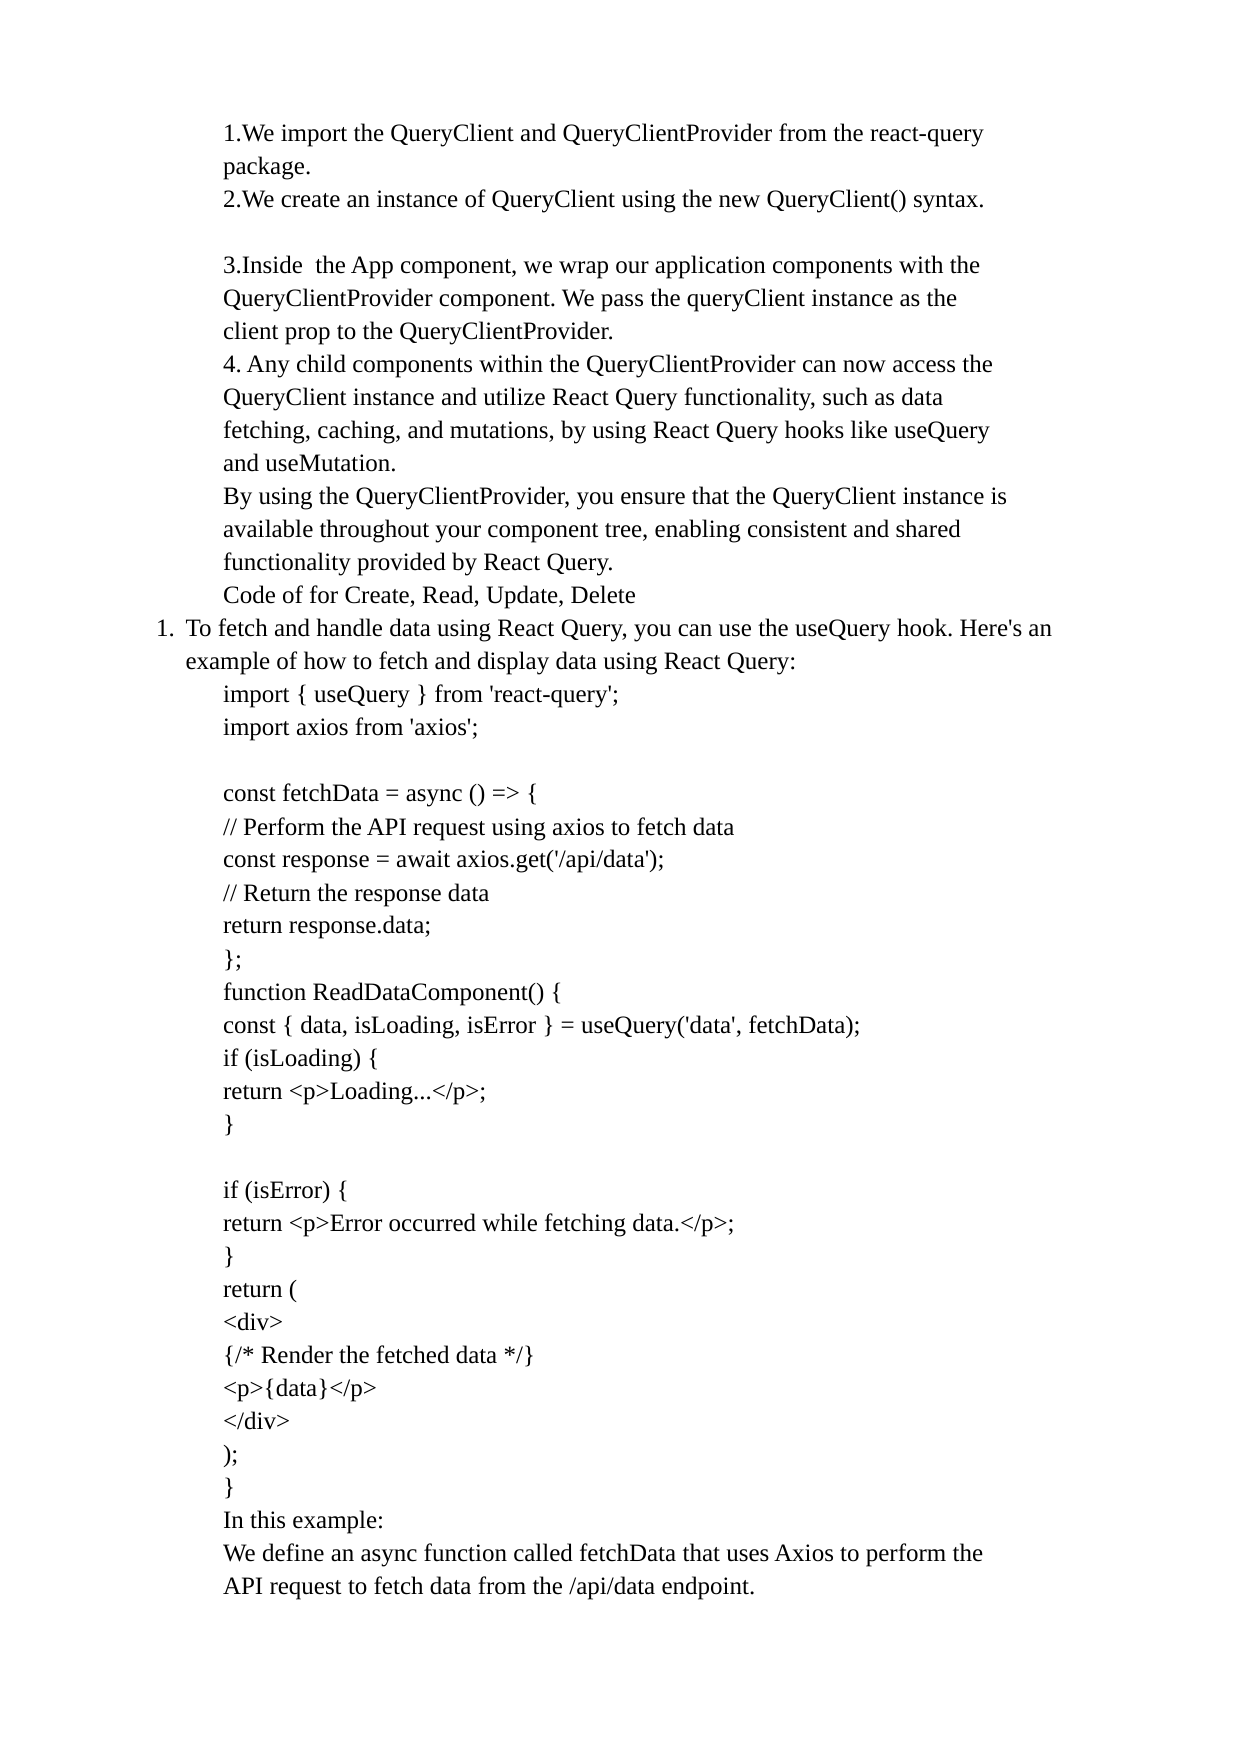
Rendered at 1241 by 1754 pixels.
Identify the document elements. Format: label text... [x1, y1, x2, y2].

text // Return the response data [223, 878, 1017, 906]
text const { data, isLoading, isError } = useQuery('data', fetchData); [223, 1010, 1017, 1038]
text ); [223, 1439, 1017, 1468]
text import axios from 'axios'; [223, 712, 1017, 741]
text </div> [223, 1406, 1017, 1435]
text import { useQuery } from 'react-query'; [223, 679, 1017, 708]
text 2.We create an instance of QueryClient using the new QueryClient() syntax. [223, 184, 1017, 213]
text const response = await axios.get('/api/data'); [223, 844, 1017, 873]
text return response.data; [223, 911, 1017, 939]
text }; [223, 944, 1017, 972]
text if (isLoading) { [223, 1043, 1017, 1071]
text const fetchData = async () => { [223, 746, 1017, 807]
text // Perform the API request using axios to fetch data [223, 812, 1017, 840]
text if (isError) { [223, 1175, 1017, 1203]
text <p>{data}</p> [223, 1373, 1017, 1402]
text In this example: [223, 1505, 1017, 1534]
text } [223, 1472, 1017, 1501]
text 3.Inside the App component, we wrap our application components with the QueryClientProvider component. We pass the queryClient instance as the client prop to the QueryClientProvider. [223, 217, 1017, 345]
text } [223, 1109, 1017, 1171]
text return ( [223, 1274, 1017, 1303]
text Code of for Create, Read, Update, Delete [223, 580, 1017, 609]
text 4. Any child components within the QueryClientProvider can now access the QueryClient instance and utilize React Query functionality, such as data fetching, caching, and mutations, by using React Query hooks like useQuery and useMutation. [223, 349, 1017, 477]
text By using the QueryClientProvider, you ensure that the QueryClient instance is available throughout your component tree, enabling consistent and shared functionality provided by React Query. [223, 481, 1017, 576]
text } [223, 1241, 1017, 1269]
text return <p>Error occurred while fetching data.</p>; [223, 1208, 1017, 1237]
text {/* Render the fetched data */} [223, 1340, 1017, 1369]
text 1.We import the QueryClient and QueryClientProvider from the react-query package. [223, 118, 1017, 180]
text <div> [223, 1307, 1017, 1336]
text We define an async function called fetchData that uses Axios to perform the API request to fetch data from the /api/data endpoint. [223, 1538, 1017, 1600]
text function ReadDataComponent() { [223, 977, 1017, 1005]
list To fetch and handle data using React Query, you can use the useQuery hook. Here's an example of how to fetch and display data using React Query: [185, 613, 1122, 675]
text return <p>Loading...</p>; [223, 1076, 1017, 1104]
